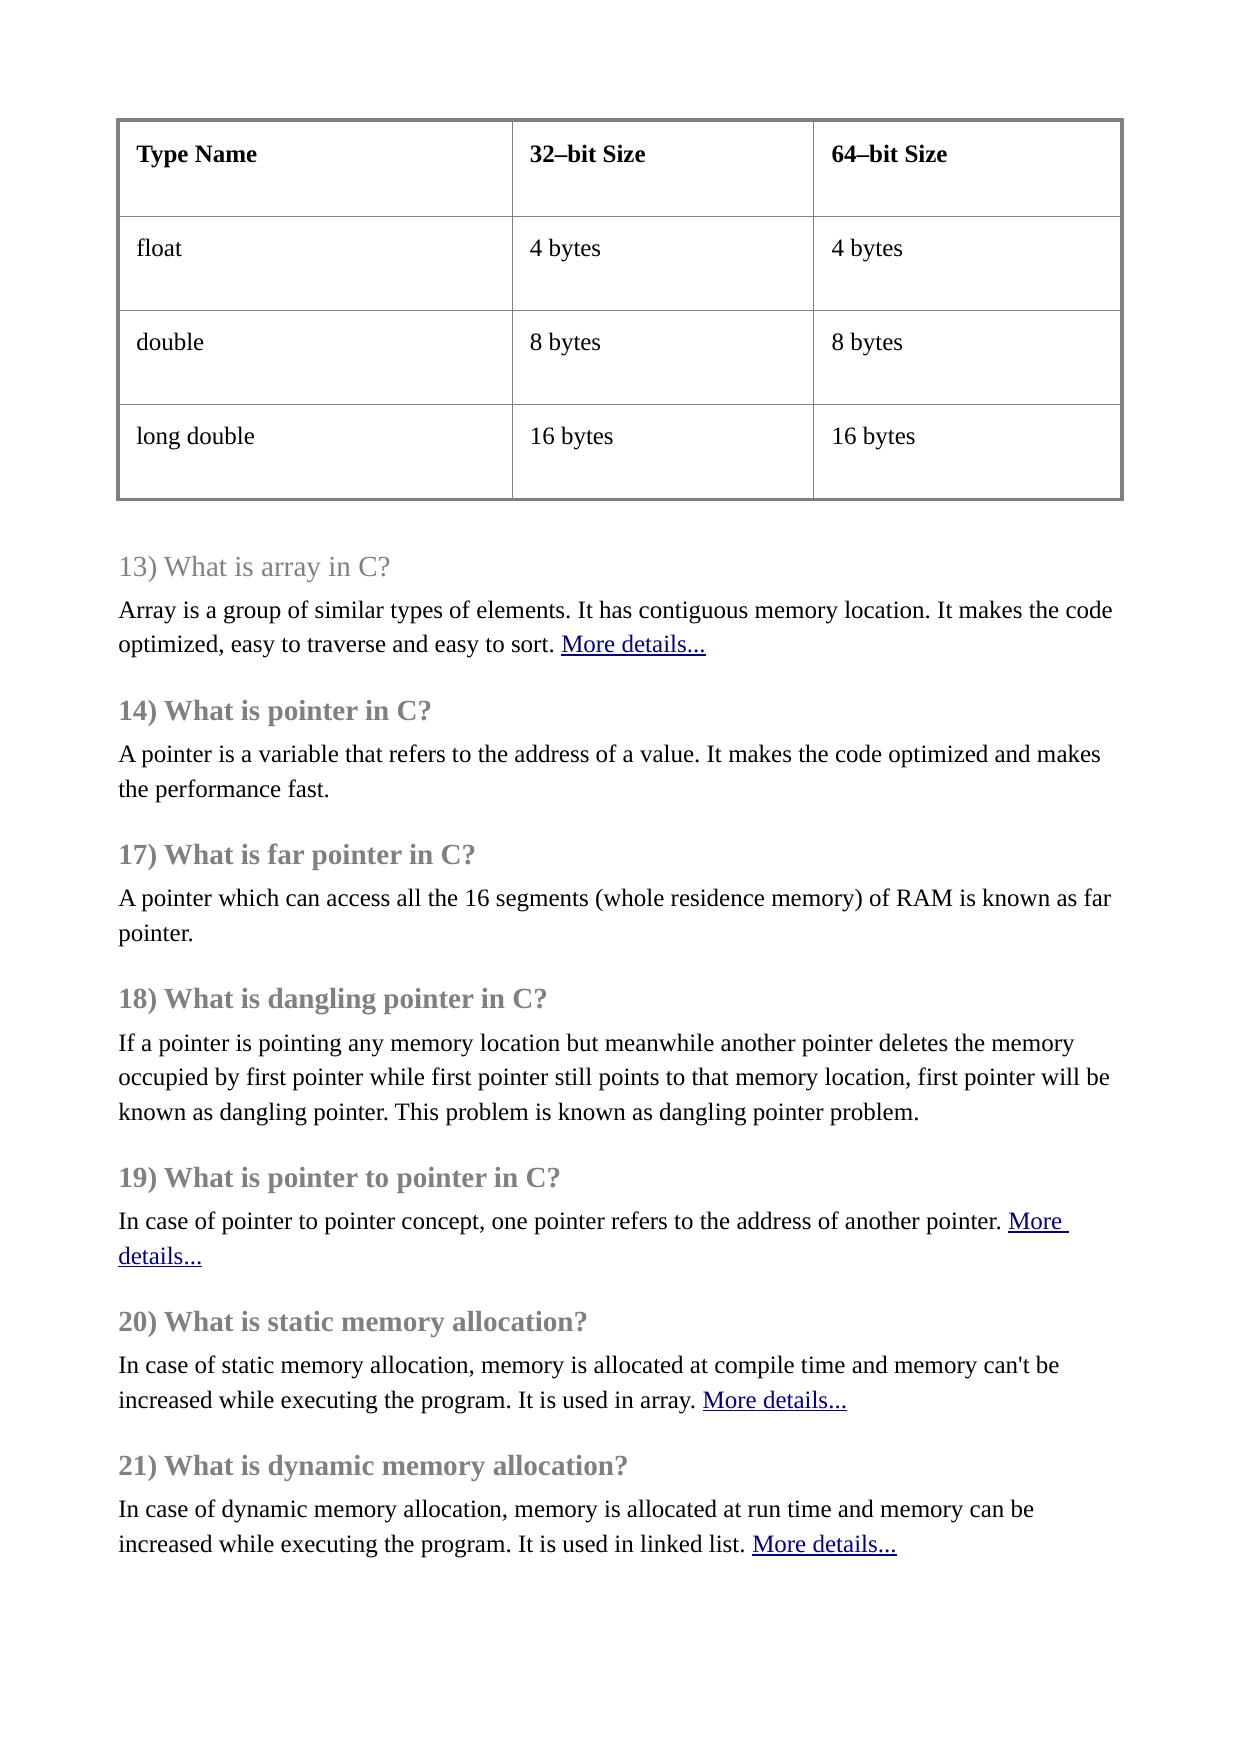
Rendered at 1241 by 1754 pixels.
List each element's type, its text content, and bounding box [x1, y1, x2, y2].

table_header Type Name [120, 122, 512, 216]
text A pointer is a variable that refers to the address of a value. It makes the code optimized and makes the performance fast. [118, 739, 1122, 802]
text Array is a group of similar types of elements. It has contiguous memory location. It makes the code optimized, easy to traverse and easy to sort. More details... [118, 595, 1122, 658]
table_cell 4 bytes [814, 217, 1120, 309]
subtitle 20) What is static memory allocation? [118, 1304, 1122, 1338]
subtitle 13) What is array in C? [118, 549, 1122, 583]
subtitle 17) What is far pointer in C? [118, 837, 1122, 871]
text In case of dynamic memory allocation, memory is allocated at run time and memory can be increased while executing the program. It is used in linked list. More details... [118, 1494, 1122, 1558]
table_cell 16 bytes [814, 405, 1120, 497]
text If a pointer is pointing any memory location but meanwhile another pointer deletes the memory occupied by first pointer while first pointer still points to that memory location, first pointer will be known as dangling pointer. This problem is known as dangling pointer problem. [118, 1028, 1122, 1125]
table_cell 8 bytes [814, 311, 1120, 403]
text In case of pointer to pointer concept, one pointer refers to the address of another pointer. More details... [118, 1206, 1122, 1269]
subtitle 19) What is pointer to pointer in C? [118, 1160, 1122, 1194]
table_cell long double [120, 405, 512, 497]
table_cell 16 bytes [513, 405, 813, 497]
table_cell double [120, 311, 512, 403]
table_cell float [120, 217, 512, 309]
text A pointer which can access all the 16 segments (whole residence memory) of RAM is known as far pointer. [118, 883, 1122, 947]
subtitle 21) What is dynamic memory allocation? [118, 1448, 1122, 1482]
table_cell 4 bytes [513, 217, 813, 309]
subtitle 18) What is dangling pointer in C? [118, 982, 1122, 1015]
subtitle 14) What is pointer in C? [118, 693, 1122, 727]
table_header 32–bit Size [513, 122, 813, 216]
text In case of static memory allocation, memory is allocated at compile time and memory can't be increased while executing the program. It is used in array. More details... [118, 1350, 1122, 1414]
table_header 64–bit Size [814, 122, 1120, 216]
table_cell 8 bytes [513, 311, 813, 403]
